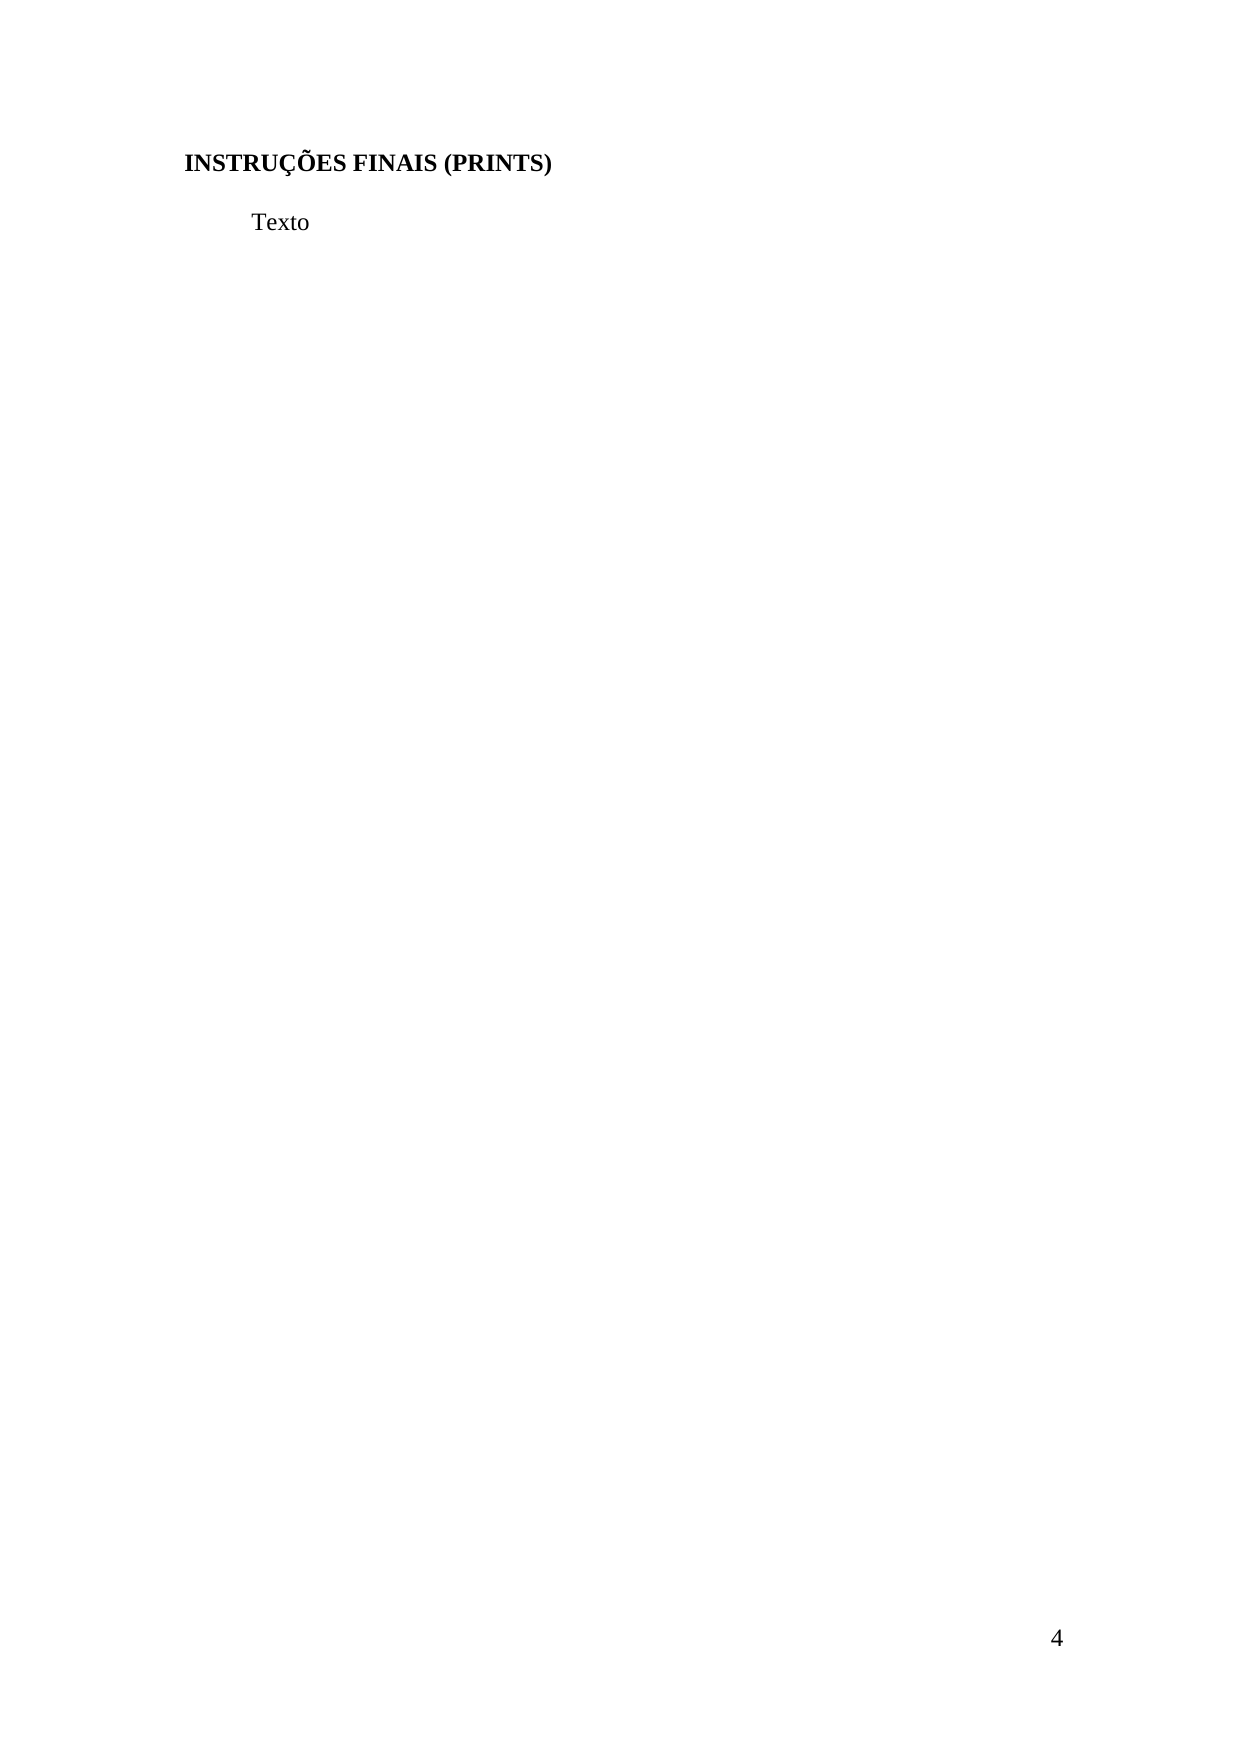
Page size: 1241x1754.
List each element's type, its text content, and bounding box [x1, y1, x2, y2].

text Texto [177, 207, 1063, 236]
list INSTRUÇÕES FINAIS (PRINTS) [184, 148, 1063, 176]
